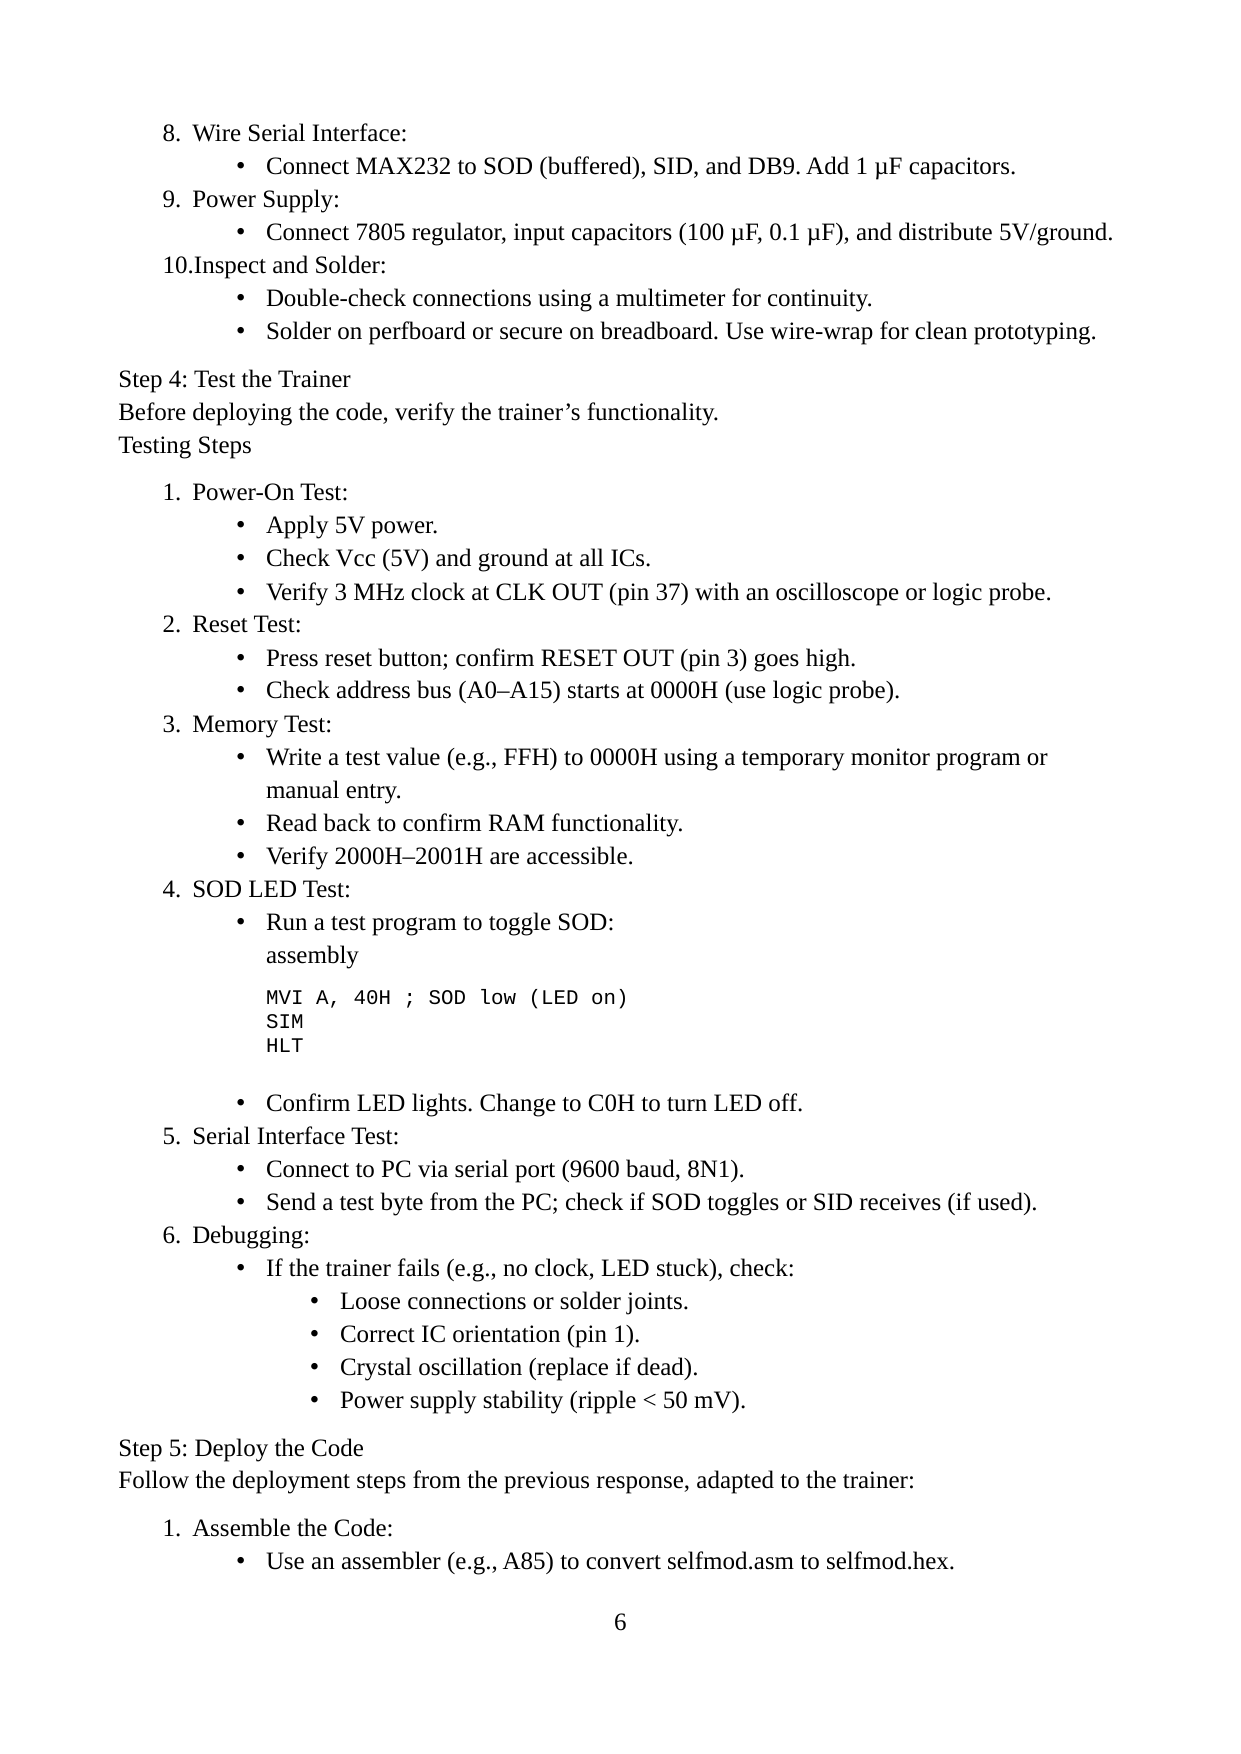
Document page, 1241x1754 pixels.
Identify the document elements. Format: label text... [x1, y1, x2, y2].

text Before deploying the code, verify the trainer’s functionality. [118, 397, 1122, 426]
list If the trainer fails (e.g., no clock, LED stuck), check: [236, 1253, 1122, 1282]
text Testing Steps [118, 430, 1122, 459]
list Memory Test: [162, 709, 1122, 737]
list Connect 7805 regulator, input capacitors (100 µF, 0.1 µF), and distribute 5V/ground. [236, 217, 1122, 246]
list MVI A, 40H ; SOD low (LED on) [236, 987, 1122, 1011]
list Assemble the Code: [162, 1513, 1122, 1542]
list Wire Serial Interface: [162, 118, 1122, 147]
list Apply 5V power. [236, 511, 1122, 539]
list Verify 2000H–2001H are accessible. [236, 841, 1122, 869]
list Reset Test: [162, 609, 1122, 638]
list Check address bus (A0–A15) starts at 0000H (use logic probe). [236, 676, 1122, 704]
list Inspect and Solder: [162, 250, 1122, 279]
text Follow the deployment steps from the previous response, adapted to the trainer: [118, 1466, 1122, 1494]
list Read back to confirm RAM functionality. [236, 808, 1122, 836]
list Power supply stability (ripple < 50 mV). [310, 1385, 1122, 1414]
list Power-On Test: [162, 477, 1122, 506]
list Correct IC orientation (pin 1). [310, 1319, 1122, 1348]
list Use an assembler (e.g., A85) to convert selfmod.asm to selfmod.hex. [236, 1546, 1122, 1575]
list Loose connections or solder joints. [310, 1286, 1122, 1315]
list Run a test program to toggle SOD: [236, 907, 1122, 936]
list Check Vcc (5V) and ground at all ICs. [236, 543, 1122, 572]
list Solder on perfboard or secure on breadboard. Use wire-wrap for clean prototyping. [236, 316, 1122, 345]
list Double-check connections using a multimeter for continuity. [236, 283, 1122, 312]
list Send a test byte from the PC; check if SOD toggles or SID receives (if used). [236, 1187, 1122, 1216]
list Confirm LED lights. Change to C0H to turn LED off. [236, 1088, 1122, 1117]
list Write a test value (e.g., FFH) to 0000H using a temporary monitor program or manual entry. [236, 742, 1122, 803]
list Debugging: [162, 1220, 1122, 1249]
list assembly [236, 940, 1122, 968]
list Serial Interface Test: [162, 1121, 1122, 1149]
list Verify 3 MHz clock at CLK OUT (pin 37) with an oscilloscope or logic probe. [236, 577, 1122, 605]
list SIM [236, 1011, 1122, 1035]
list SOD LED Test: [162, 874, 1122, 902]
text Step 4: Test the Trainer [118, 364, 1122, 393]
list Crystal oscillation (replace if dead). [310, 1352, 1122, 1381]
list Power Supply: [162, 184, 1122, 213]
list Press reset button; confirm RESET OUT (pin 3) goes high. [236, 643, 1122, 671]
list HLT [236, 1035, 1122, 1058]
text Step 5: Deploy the Code [118, 1433, 1122, 1461]
list Connect to PC via serial port (9600 baud, 8N1). [236, 1154, 1122, 1183]
list Connect MAX232 to SOD (buffered), SID, and DB9. Add 1 µF capacitors. [236, 151, 1122, 180]
